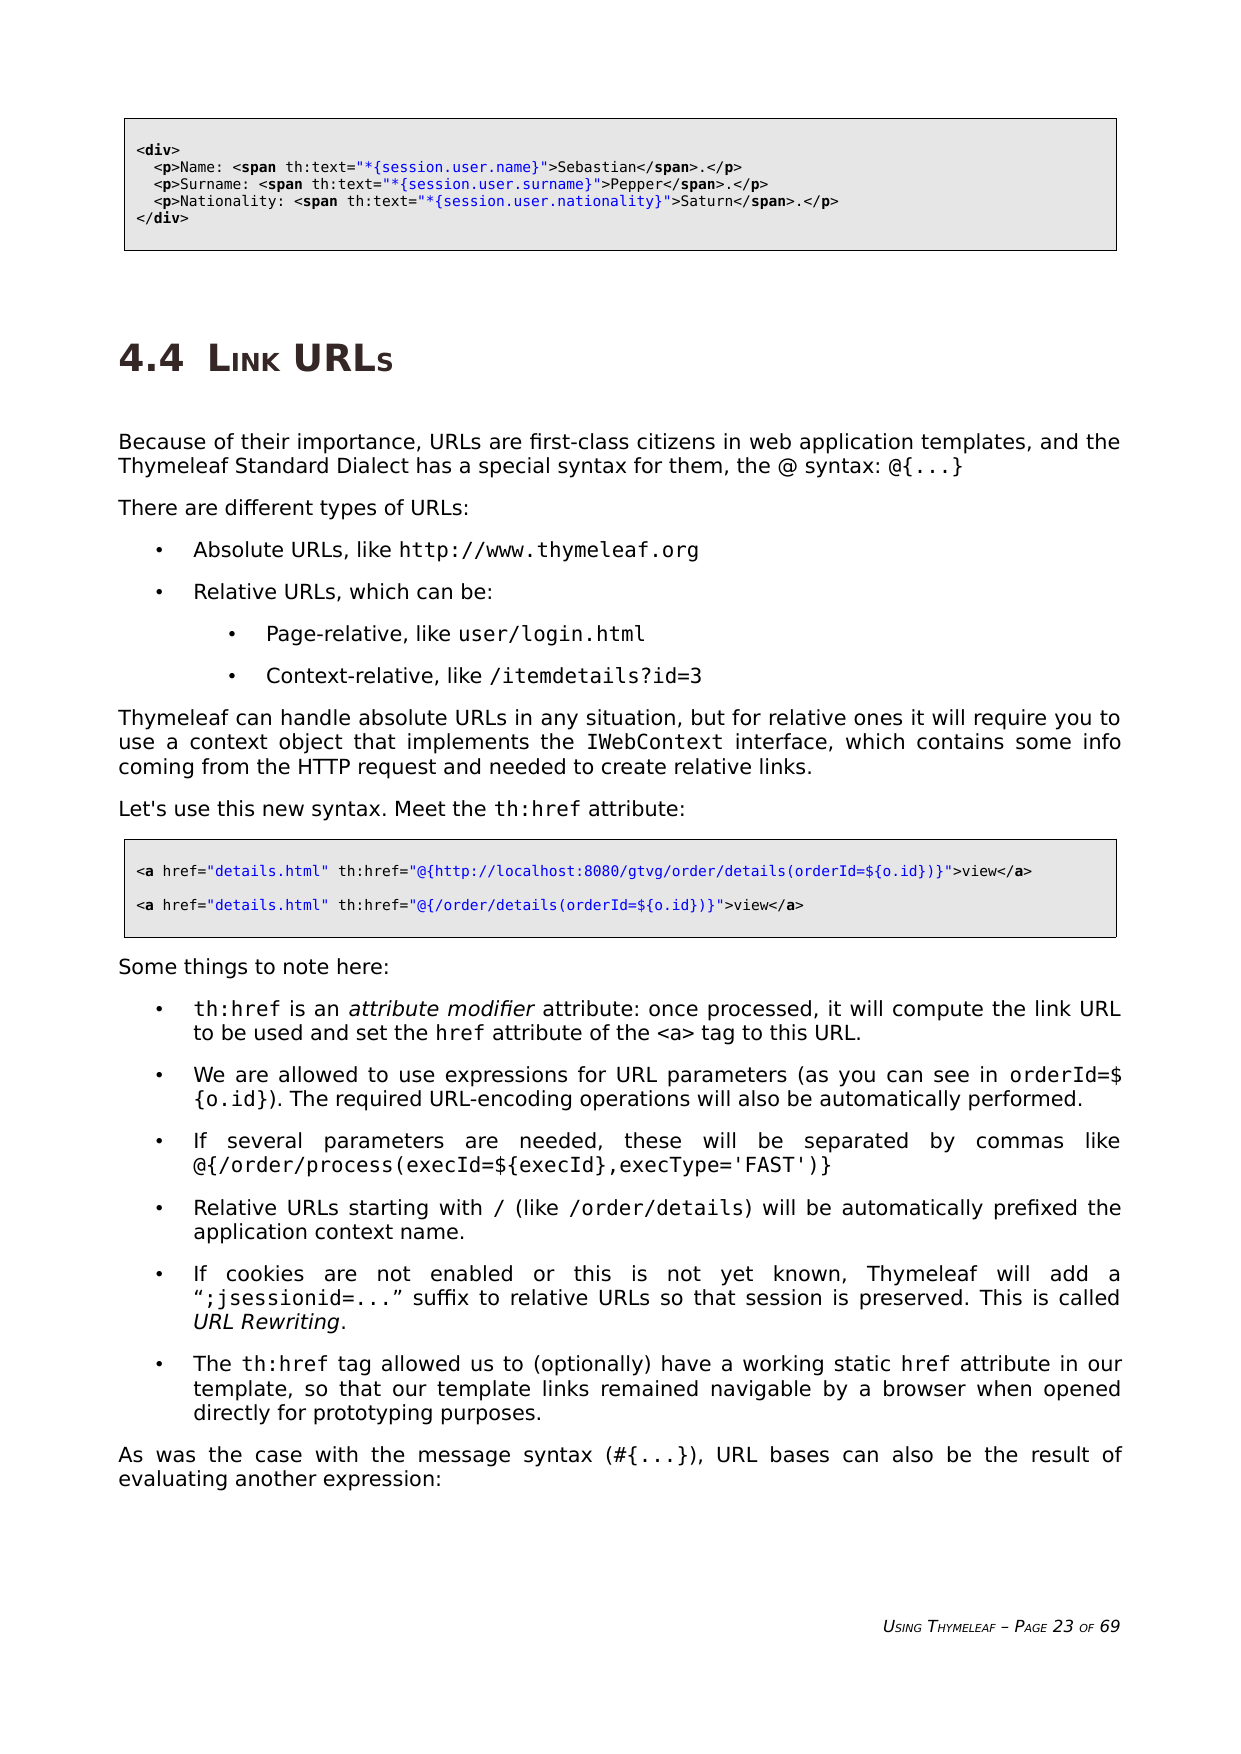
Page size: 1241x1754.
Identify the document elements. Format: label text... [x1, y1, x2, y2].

text <a href="details.html" th:href="@{http://localhost:8080/gtvg/order/details(orderId=${o.id})}">view</a> <a href="details.html" th:href="@{/order/details(orderId=${o.id})}">view</a> [125, 840, 1116, 937]
text Some things to note here: [118, 955, 1122, 979]
list Context-relative, like /itemdetails?id=3 [228, 664, 1122, 688]
text Because of their importance, URLs are first-class citizens in web application templates, and the Thymeleaf Standard Dialect has a special syntax for them, the @ syntax: @{...} [118, 430, 1122, 478]
list Relative URLs, which can be: [156, 580, 1122, 604]
list We are allowed to use expressions for URL parameters (as you can see in orderId=${o.id}). The required URL-encoding operations will also be automatically performed. [156, 1063, 1122, 1112]
text <div> <p>Name: <span th:text="*{session.user.name}">Sebastian</span>.</p> <p>Surname: <span th:text="*{session.user.surname}">Pepper</span>.</p> <p>Nationality: <span th:text="*{session.user.nationality}">Saturn</span>.</p> </div> [125, 119, 1116, 250]
list If cookies are not enabled or this is not yet known, Thymeleaf will add a “;jsessionid=...” suffix to relative URLs so that session is preserved. This is called URL Rewriting. [156, 1262, 1122, 1334]
text Let's use this new syntax. Meet the th:href attribute: [118, 797, 1122, 821]
list The th:href tag allowed us to (optionally) have a working static href attribute in our template, so that our template links remained navigable by a browser when opened directly for prototyping purposes. [156, 1352, 1122, 1425]
text As was the case with the message syntax (#{...}), URL bases can also be the result of evaluating another expression: [118, 1443, 1122, 1491]
list Page-relative, like user/login.html [228, 622, 1122, 646]
text There are different types of URLs: [118, 496, 1122, 521]
subtitle Link URLs [118, 336, 1122, 380]
text Thymeleaf can handle absolute URLs in any situation, but for relative ones it will require you to use a context object that implements the IWebContext interface, which contains some info coming from the HTTP request and needed to create relative links. [118, 706, 1122, 779]
list If several parameters are needed, these will be separated by commas like @{/order/process(execId=${execId},execType='FAST')} [156, 1129, 1122, 1178]
list th:href is an attribute modifier attribute: once processed, it will compute the link URL to be used and set the href attribute of the <a> tag to this URL. [156, 997, 1122, 1045]
list Relative URLs starting with / (like /order/details) will be automatically prefixed the application context name. [156, 1196, 1122, 1244]
list Absolute URLs, like http://www.thymeleaf.org [156, 538, 1122, 562]
